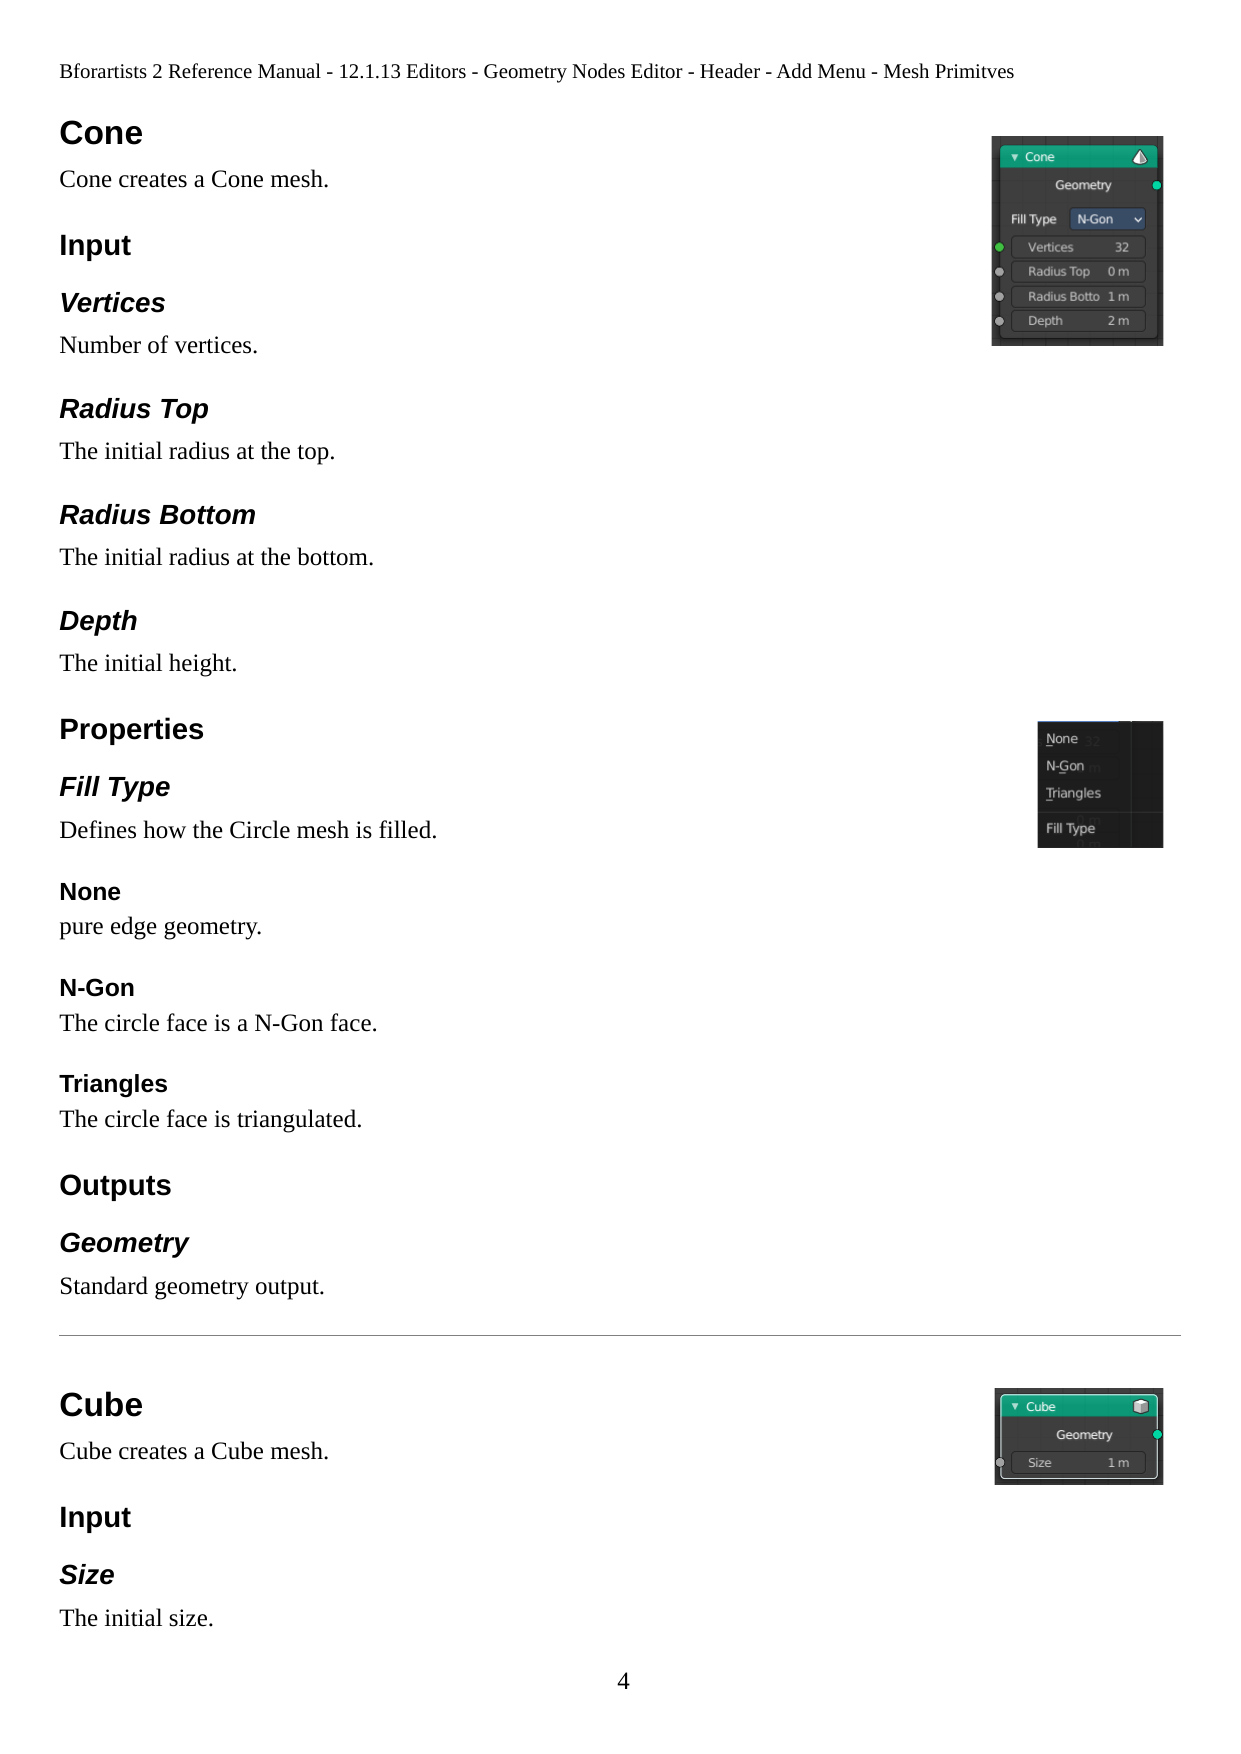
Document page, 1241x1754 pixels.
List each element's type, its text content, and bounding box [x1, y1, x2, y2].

text Cube creates a Cube mesh. [59, 1436, 994, 1465]
subtitle Radius Top [59, 392, 1181, 424]
subtitle Cone [59, 113, 1181, 151]
subtitle Triangles [59, 1069, 1181, 1098]
text The circle face is triangulated. [59, 1104, 1181, 1133]
text The initial radius at the top. [59, 436, 1181, 465]
text pure edge geometry. [59, 911, 1181, 940]
subtitle Fill Type [59, 771, 1037, 803]
subtitle Vertices [59, 286, 991, 318]
subtitle Properties [59, 712, 1181, 746]
subtitle [1164, 227, 1181, 261]
subtitle None [59, 877, 1181, 905]
text The initial radius at the bottom. [59, 542, 1181, 571]
text The initial size. [59, 1603, 1181, 1632]
subtitle Geometry [59, 1227, 1181, 1258]
subtitle N-Gon [59, 973, 1181, 1002]
subtitle Radius Bottom [59, 498, 1181, 530]
subtitle [1164, 771, 1181, 803]
subtitle Input [59, 1500, 1181, 1533]
subtitle Input [59, 227, 991, 261]
subtitle Size [59, 1558, 1181, 1590]
text Cone creates a Cone mesh. [59, 164, 991, 192]
subtitle Cube [59, 1385, 1181, 1424]
subtitle Depth [59, 604, 1181, 636]
text Standard geometry output. [59, 1271, 1181, 1300]
picture [1037, 721, 1164, 848]
picture [991, 136, 1164, 346]
text Number of vertices. [59, 331, 1181, 359]
text The initial height. [59, 648, 1181, 677]
text The circle face is a N-Gon face. [59, 1008, 1181, 1037]
text Defines how the Circle mesh is filled. [59, 815, 1037, 844]
subtitle Outputs [59, 1168, 1181, 1202]
picture [994, 1388, 1164, 1485]
subtitle [1164, 286, 1181, 318]
